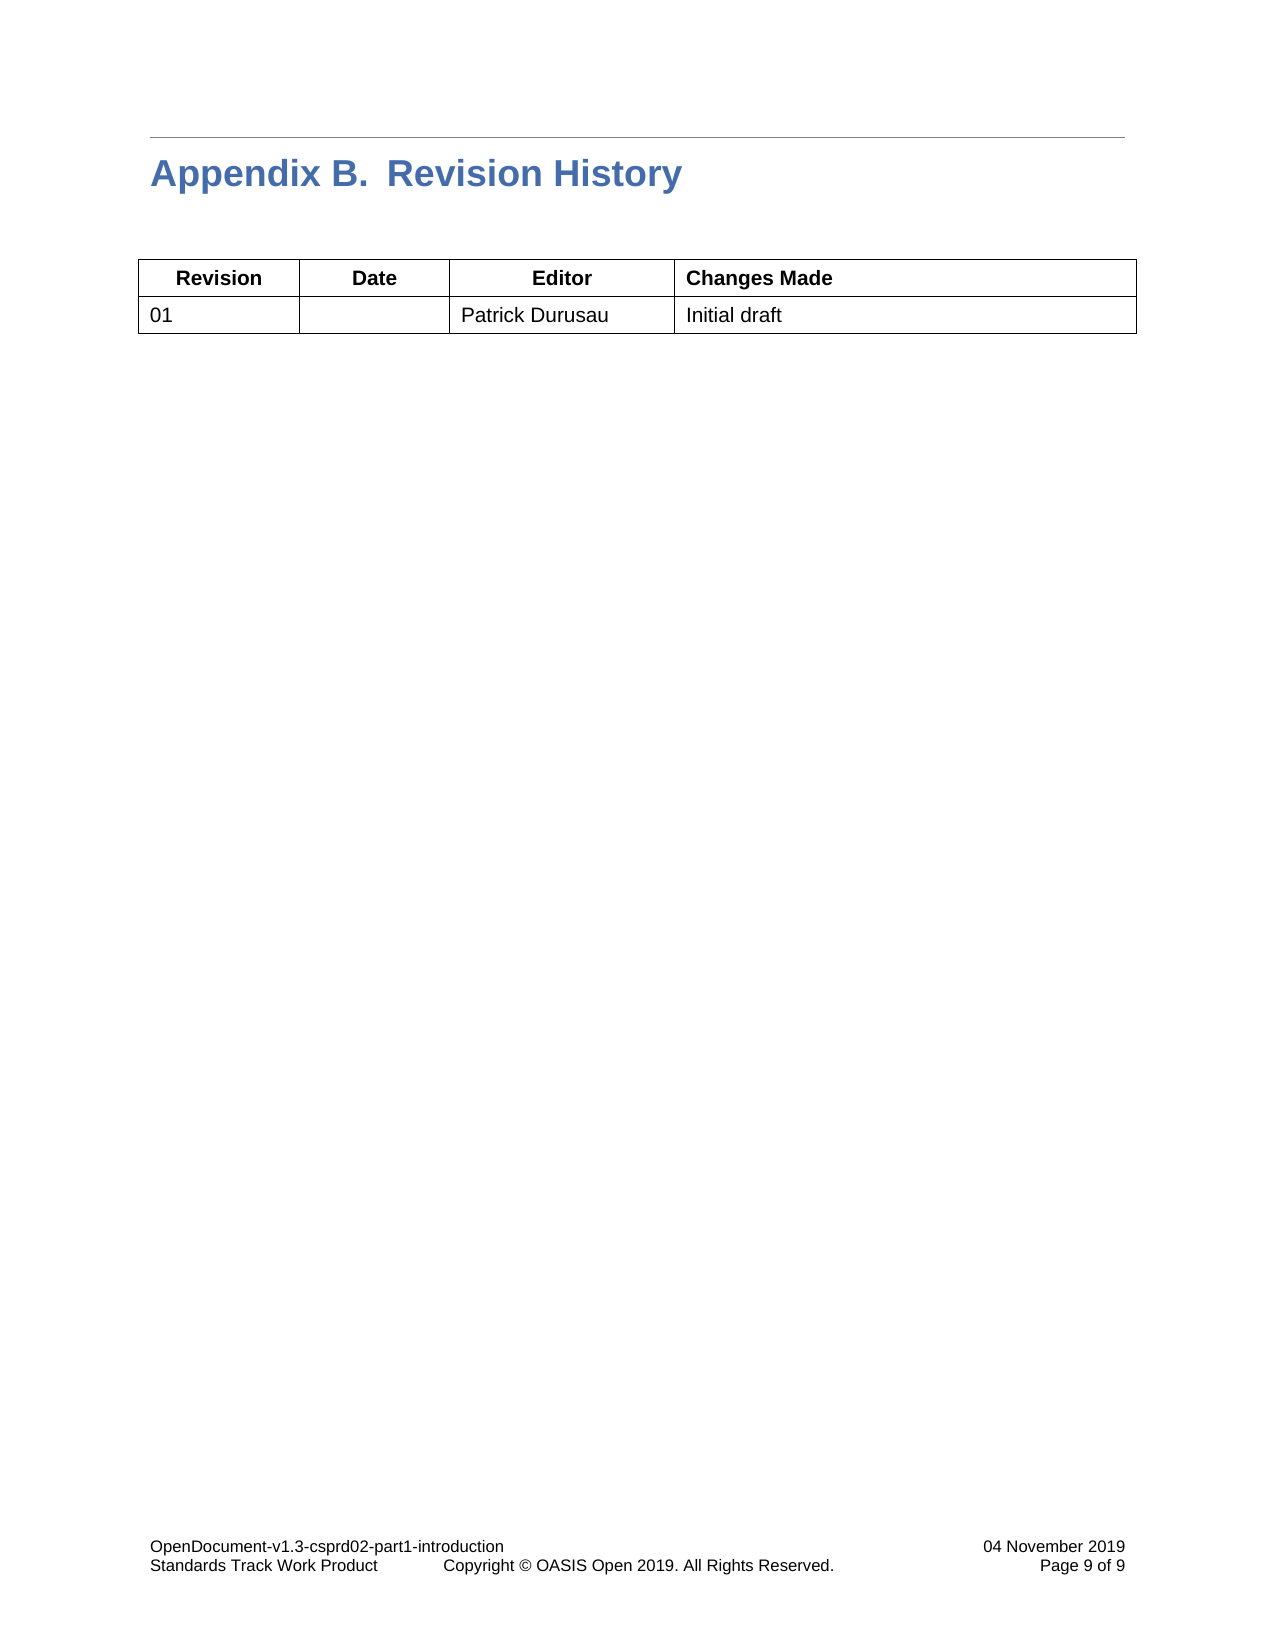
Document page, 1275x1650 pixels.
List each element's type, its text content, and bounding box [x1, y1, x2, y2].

table_header Date [300, 260, 449, 296]
table_cell Initial draft [675, 297, 1136, 333]
table_header Revision [139, 260, 299, 296]
table_cell 01 [139, 297, 299, 333]
table_cell Patrick Durusau [450, 297, 674, 333]
table_cell [300, 297, 449, 333]
subtitle Revision History [150, 138, 1125, 194]
table_header Changes Made [675, 260, 1136, 296]
table_header Editor [450, 260, 674, 296]
